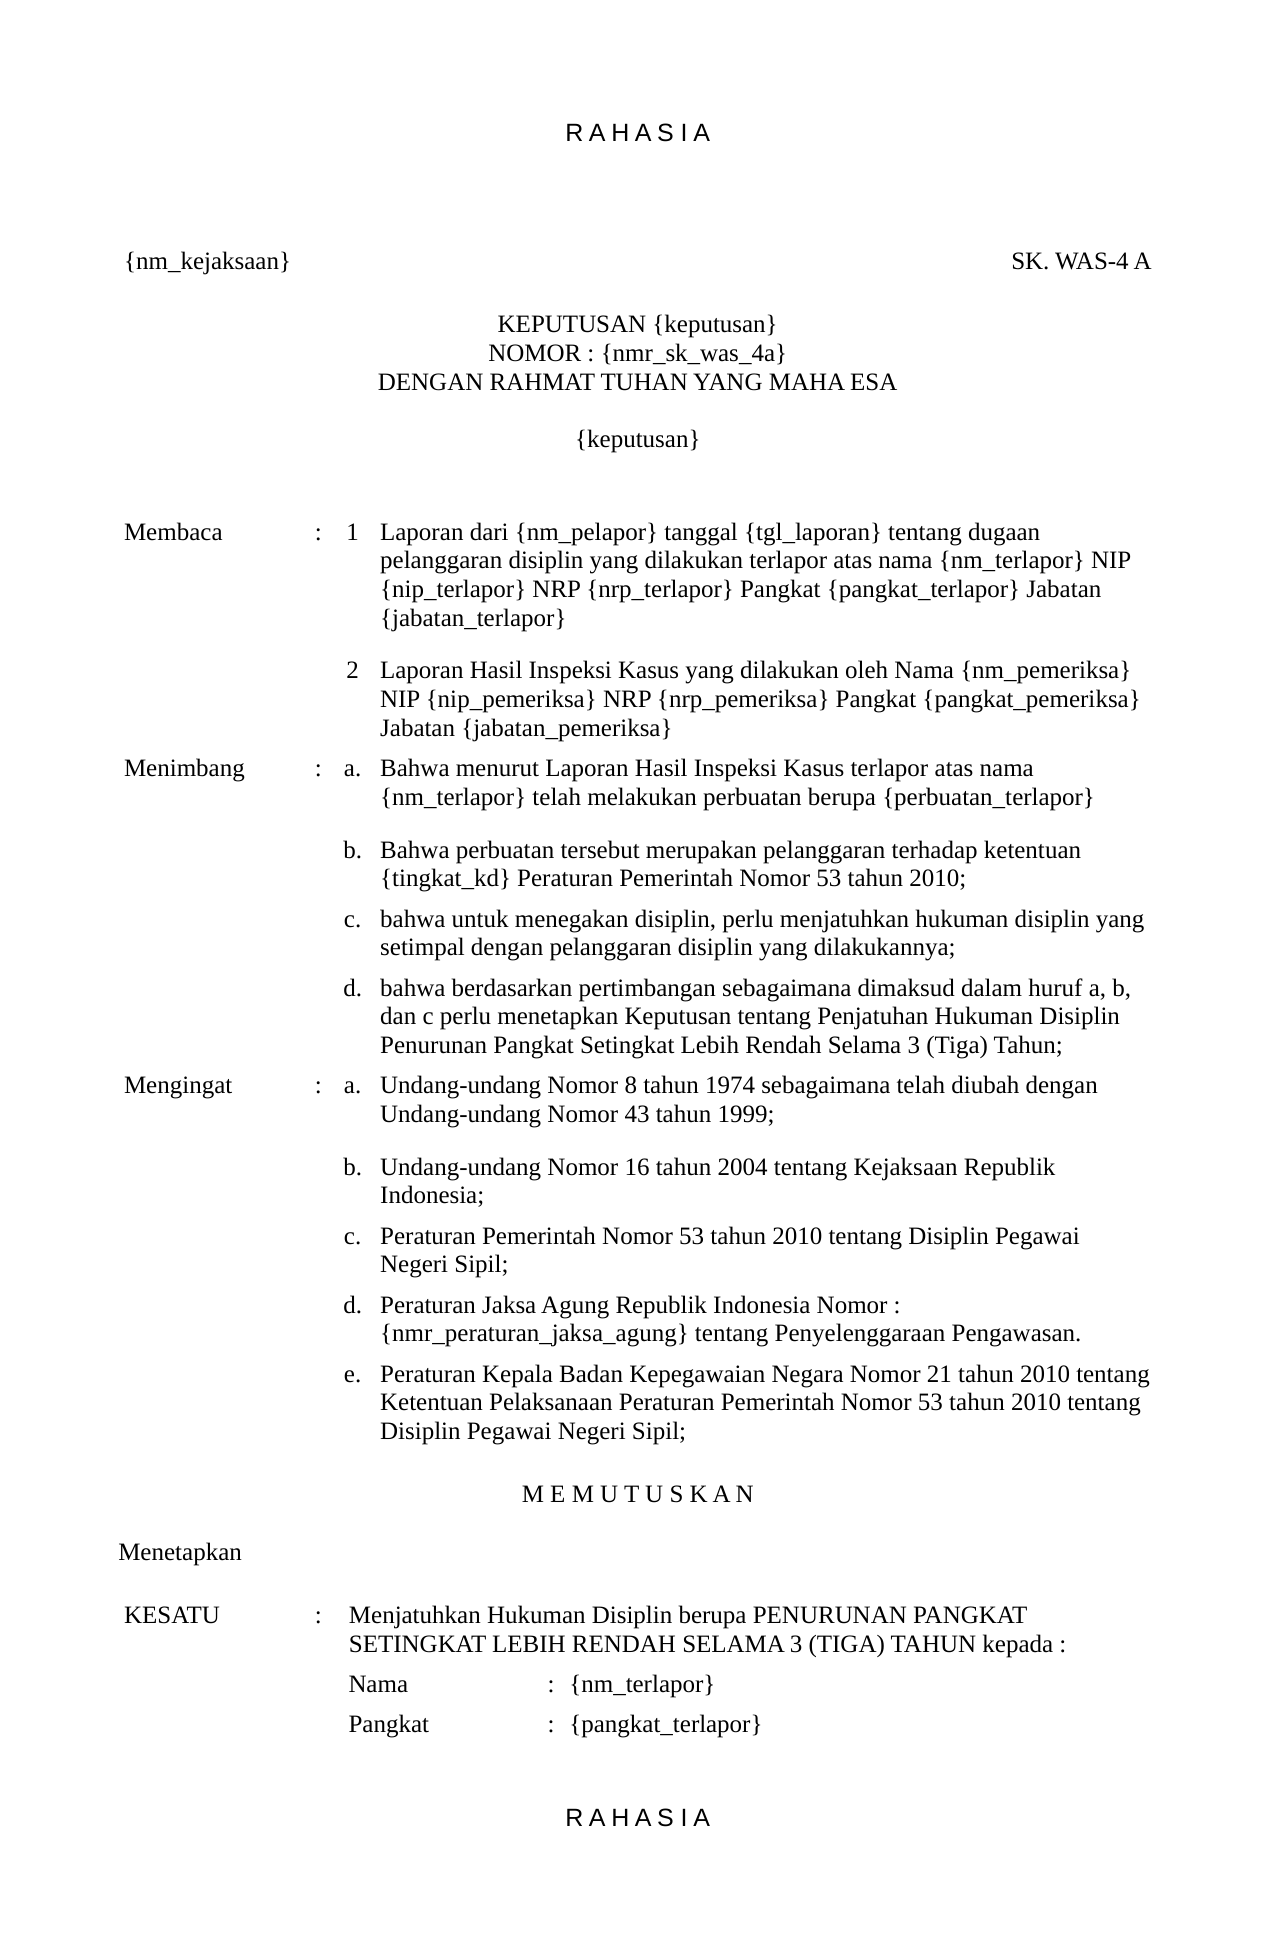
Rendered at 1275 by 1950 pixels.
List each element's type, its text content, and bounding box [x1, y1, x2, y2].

table_cell Bahwa perbuatan tersebut merupakan pelanggaran terhadap ketentuan {tingkat_kd} Peraturan Pemerintah Nomor 53 tahun 2010; [374, 829, 1157, 898]
table_cell [306, 1215, 331, 1284]
table_cell b. [331, 829, 374, 898]
table_cell [306, 829, 331, 898]
table_cell c. [331, 1215, 374, 1284]
table_cell Undang-undang Nomor 8 tahun 1974 sebagaimana telah diubah dengan Undang-undang Nomor 43 tahun 1999; [374, 1065, 1157, 1146]
table_cell [118, 1353, 306, 1451]
table_header [118, 176, 756, 212]
table_cell [306, 967, 331, 1064]
table_header Laporan dari {nm_pelapor} tanggal {tgl_laporan} tentang dugaan pelanggaran disiplin yang dilakukan terlapor atas nama {nm_terlapor} NIP {nip_terlapor} NRP {nrp_terlapor} Pangkat {pangkat_terlapor} Jabatan {jabatan_terlapor} [374, 511, 1157, 650]
table_cell [118, 1704, 306, 1744]
table_cell [306, 1353, 331, 1451]
table_cell a. [331, 748, 374, 829]
text NOMOR : {nmr_sk_was_4a} [118, 338, 1157, 367]
table_cell Bahwa menurut Laporan Hasil Inspeksi Kasus terlapor atas nama {nm_terlapor} telah melakukan perbuatan berupa {perbuatan_terlapor} [374, 748, 1157, 829]
table_header Membaca [118, 511, 306, 650]
table_cell [118, 650, 306, 747]
table_cell [306, 1663, 331, 1703]
text Menetapkan [118, 1537, 1157, 1566]
table_cell [118, 1215, 306, 1284]
text {keputusan} [118, 424, 1157, 453]
table_header : [306, 511, 331, 650]
table_header SK. WAS-4 A [761, 241, 1157, 281]
table_cell Undang-undang Nomor 16 tahun 2004 tentang Kejaksaan Republik Indonesia; [374, 1146, 1157, 1215]
table_cell a. [331, 1065, 374, 1146]
table_cell bahwa berdasarkan pertimbangan sebagaimana dimaksud dalam huruf a, b, dan c perlu menetapkan Keputusan tentang Penjatuhan Hukuman Disiplin Penurunan Pangkat Setingkat Lebih Rendah Selama 3 (Tiga) Tahun; [374, 967, 1157, 1064]
table_header Menjatuhkan Hukuman Disiplin berupa PENURUNAN PANGKAT SETINGKAT LEBIH RENDAH SELAMA 3 (TIGA) TAHUN kepada : [331, 1594, 1157, 1663]
table_cell [118, 1284, 306, 1353]
table_header {nm_kejaksaan} [118, 241, 761, 281]
table_cell c. [331, 898, 374, 967]
table_cell : [306, 748, 331, 829]
table_cell [306, 898, 331, 967]
table_cell Menimbang [118, 748, 306, 829]
table_cell Pangkat [331, 1704, 538, 1744]
table_cell b. [331, 1146, 374, 1215]
text DENGAN RAHMAT TUHAN YANG MAHA ESA [118, 367, 1157, 396]
table_cell : [306, 1065, 331, 1146]
table_cell [118, 898, 306, 967]
table_cell {pangkat_terlapor} [563, 1704, 1157, 1744]
table_cell [306, 650, 331, 747]
table_cell Peraturan Pemerintah Nomor 53 tahun 2010 tentang Disiplin Pegawai Negeri Sipil; [374, 1215, 1157, 1284]
table_cell d. [331, 1284, 374, 1353]
table_cell Peraturan Jaksa Agung Republik Indonesia Nomor : {nmr_peraturan_jaksa_agung} tentang Penyelenggaraan Pengawasan. [374, 1284, 1157, 1353]
table_cell Laporan Hasil Inspeksi Kasus yang dilakukan oleh Nama {nm_pemeriksa} NIP {nip_pemeriksa} NRP {nrp_pemeriksa} Pangkat {pangkat_pemeriksa} Jabatan {jabatan_pemeriksa} [374, 650, 1157, 747]
table_cell 2 [331, 650, 374, 747]
table_cell [306, 1146, 331, 1215]
table_cell [118, 1146, 306, 1215]
table_header 1 [331, 511, 374, 650]
table_cell [118, 967, 306, 1064]
table_cell [306, 1284, 331, 1353]
table_cell {nm_terlapor} [563, 1663, 1157, 1703]
table_cell [306, 1704, 331, 1744]
table_cell Peraturan Kepala Badan Kepegawaian Negara Nomor 21 tahun 2010 tentang Ketentuan Pelaksanaan Peraturan Pemerintah Nomor 53 tahun 2010 tentang Disiplin Pegawai Negeri Sipil; [374, 1353, 1157, 1451]
table_cell [118, 1663, 306, 1703]
table_header [756, 176, 1157, 212]
table_header : [306, 1594, 331, 1663]
table_cell bahwa untuk menegakan disiplin, perlu menjatuhkan hukuman disiplin yang setimpal dengan pelanggaran disiplin yang dilakukannya; [374, 898, 1157, 967]
table_cell Mengingat [118, 1065, 306, 1146]
table_cell [118, 829, 306, 898]
text KEPUTUSAN {keputusan} [118, 309, 1157, 338]
text M E M U T U S K A N [118, 1479, 1157, 1508]
table_cell e. [331, 1353, 374, 1451]
table_header KESATU [118, 1594, 306, 1663]
table_cell Nama [331, 1663, 538, 1703]
table_cell d. [331, 967, 374, 1064]
table_cell : [538, 1663, 563, 1703]
table_cell : [538, 1704, 563, 1744]
